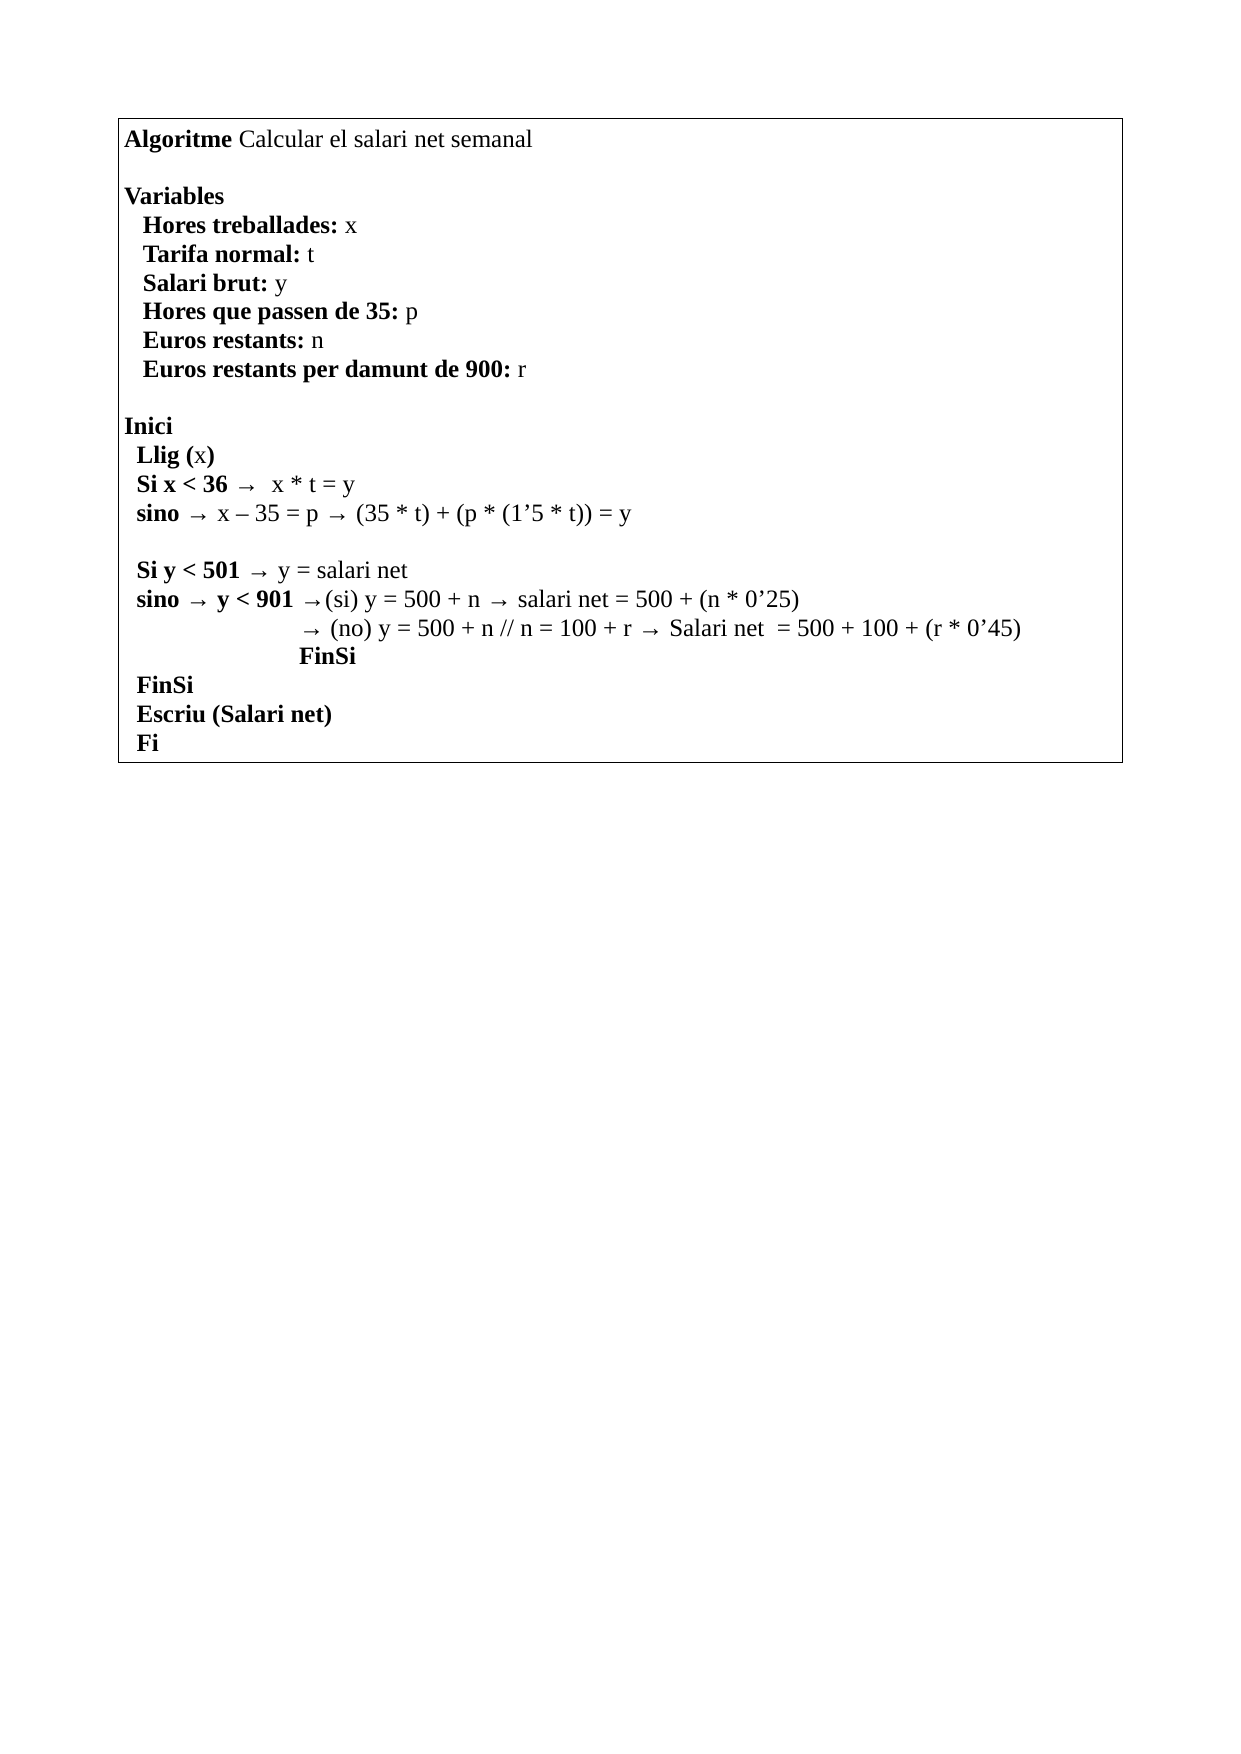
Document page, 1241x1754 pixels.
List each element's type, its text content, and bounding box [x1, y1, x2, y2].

table_header Algoritme Calcular el salari net semanal Variables Hores treballades: x Tarifa normal: t Salari brut: y Hores que passen de 35: p Euros restants: n Euros restants per damunt de 900: r Inici Llig (x) Si x < 36 → x * t = y sino → x – 35 = p → (35 * t) + (p * (1’5 * t)) = y Si y < 501 → y = salari net sino → y < 901 →(si) y = 500 + n → salari net = 500 + (n * 0’25) → (no) y = 500 + n // n = 100 + r → Salari net = 500 + 100 + (r * 0’45) FinSi FinSi Escriu (Salari net) Fi [119, 119, 1122, 762]
